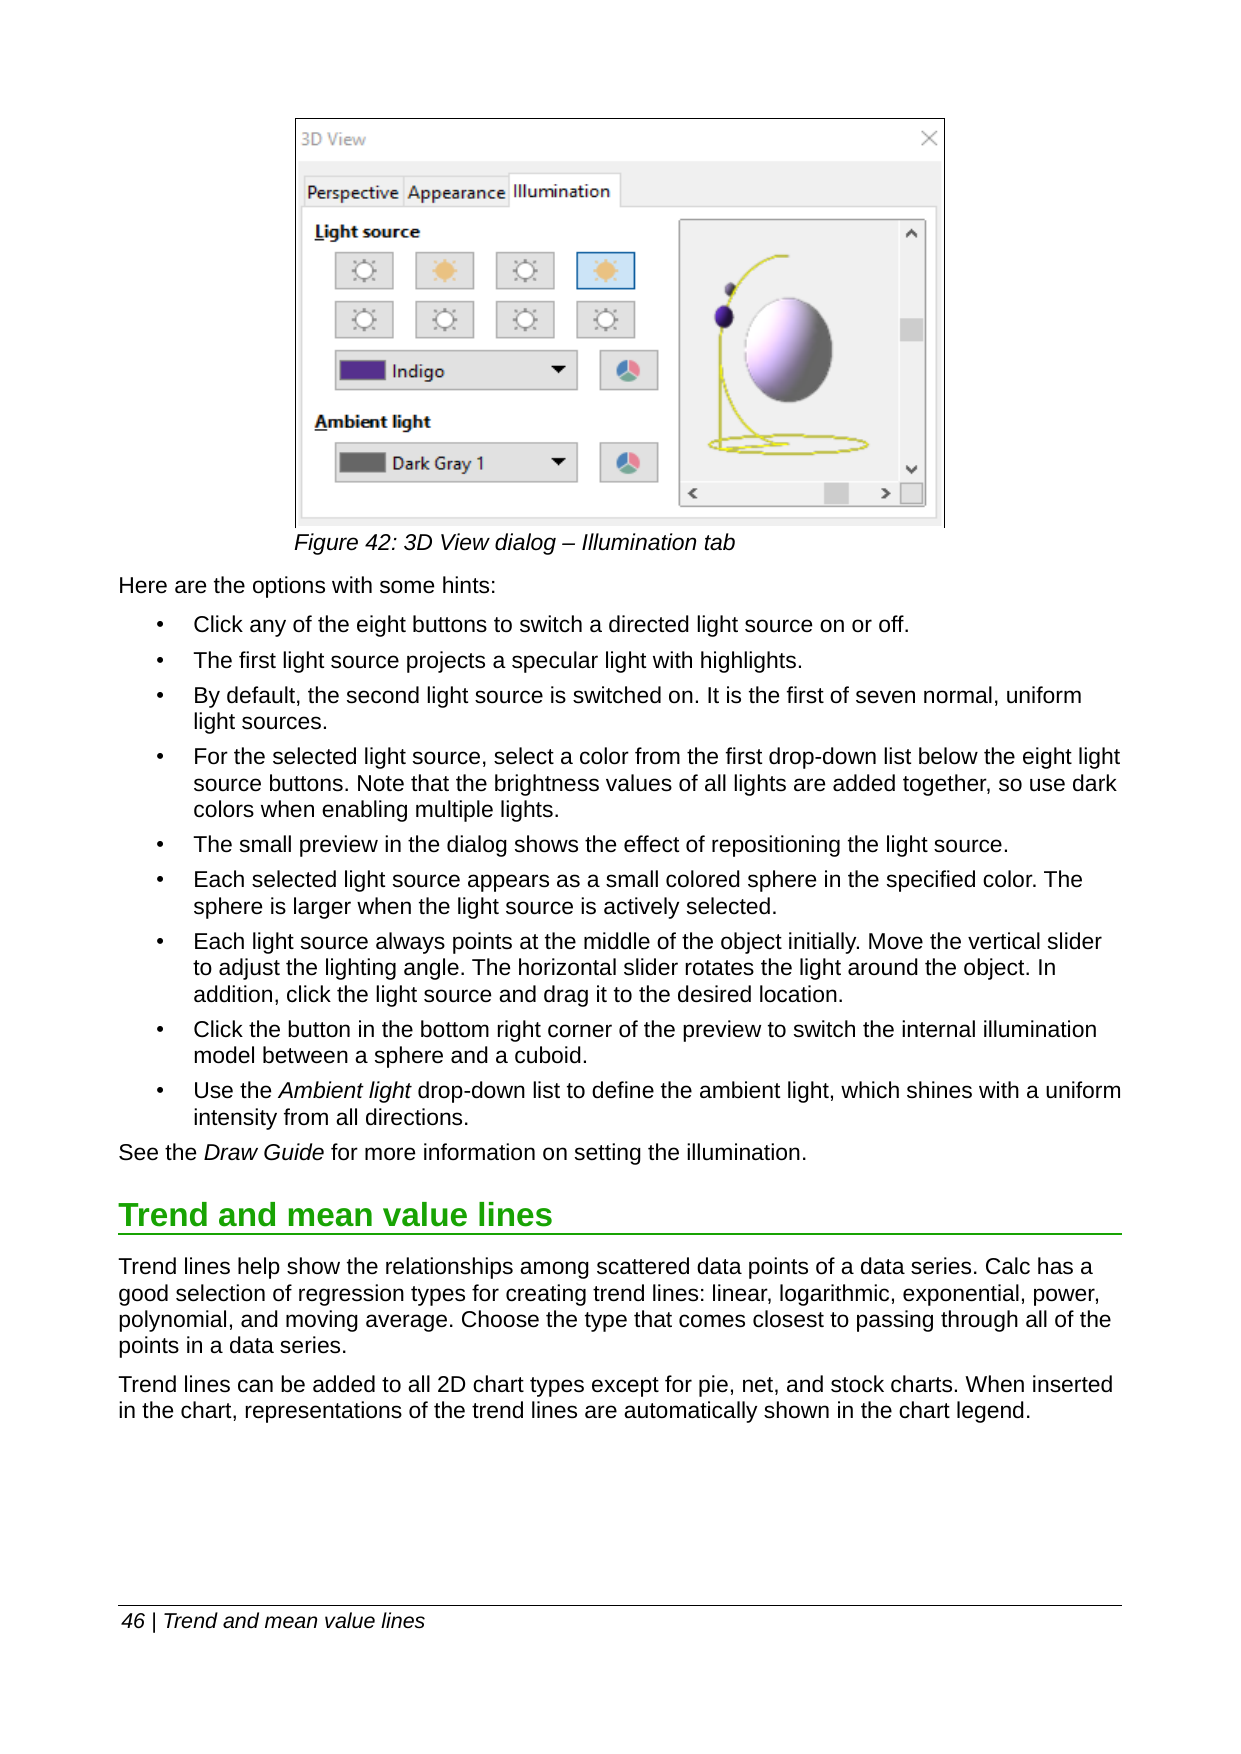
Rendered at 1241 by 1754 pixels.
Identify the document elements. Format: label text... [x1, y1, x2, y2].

picture [298, 121, 942, 526]
text Trend lines can be added to all 2D chart types except for pie, net, and stock charts. When inserted in the chart, representations of the trend lines are automatically shown in the chart legend. [118, 1371, 1122, 1424]
subtitle Trend and mean value lines [118, 1195, 1122, 1233]
list Click the button in the bottom right corner of the preview to switch the internal illumination model between a sphere and a cuboid. [156, 1016, 1122, 1069]
list The small preview in the dialog shows the effect of repositioning the light source. [156, 831, 1122, 858]
list For the selected light source, select a color from the first drop-down list below the eight light source buttons. Note that the brightness values of all lights are added together, so use dark colors when enabling multiple lights. [156, 743, 1122, 822]
list The first light source projects a specular light with highlights. [156, 647, 1122, 673]
list By default, the second light source is switched on. It is the first of seven normal, uniform light sources. [156, 682, 1122, 734]
text Trend lines help show the relationships among scattered data points of a data series. Calc has a good selection of regression types for creating trend lines: linear, logarithmic, exponential, power, polynomial, and moving average. Choose the type that comes closest to passing through all of the points in a data series. [118, 1253, 1122, 1358]
text Here are the options with some hints: [118, 572, 1122, 599]
text See the Draw Guide for more information on setting the illumination. [118, 1139, 1122, 1165]
list Each light source always points at the middle of the object initially. Move the vertical slider to adjust the lighting angle. The horizontal slider rotates the light around the object. In addition, click the light source and drag it to the desired location. [156, 928, 1122, 1007]
list Use the Ambient light drop-down list to define the ambient light, which shines with a uniform intensity from all directions. [156, 1077, 1122, 1130]
list Each selected light source appears as a small colored sphere in the specified color. The sphere is larger when the light source is actively selected. [156, 866, 1122, 919]
list Click any of the eight buttons to switch a directed light source on or off. [156, 611, 1122, 638]
text Figure 42: 3D View dialog – Illumination tab [294, 118, 946, 555]
